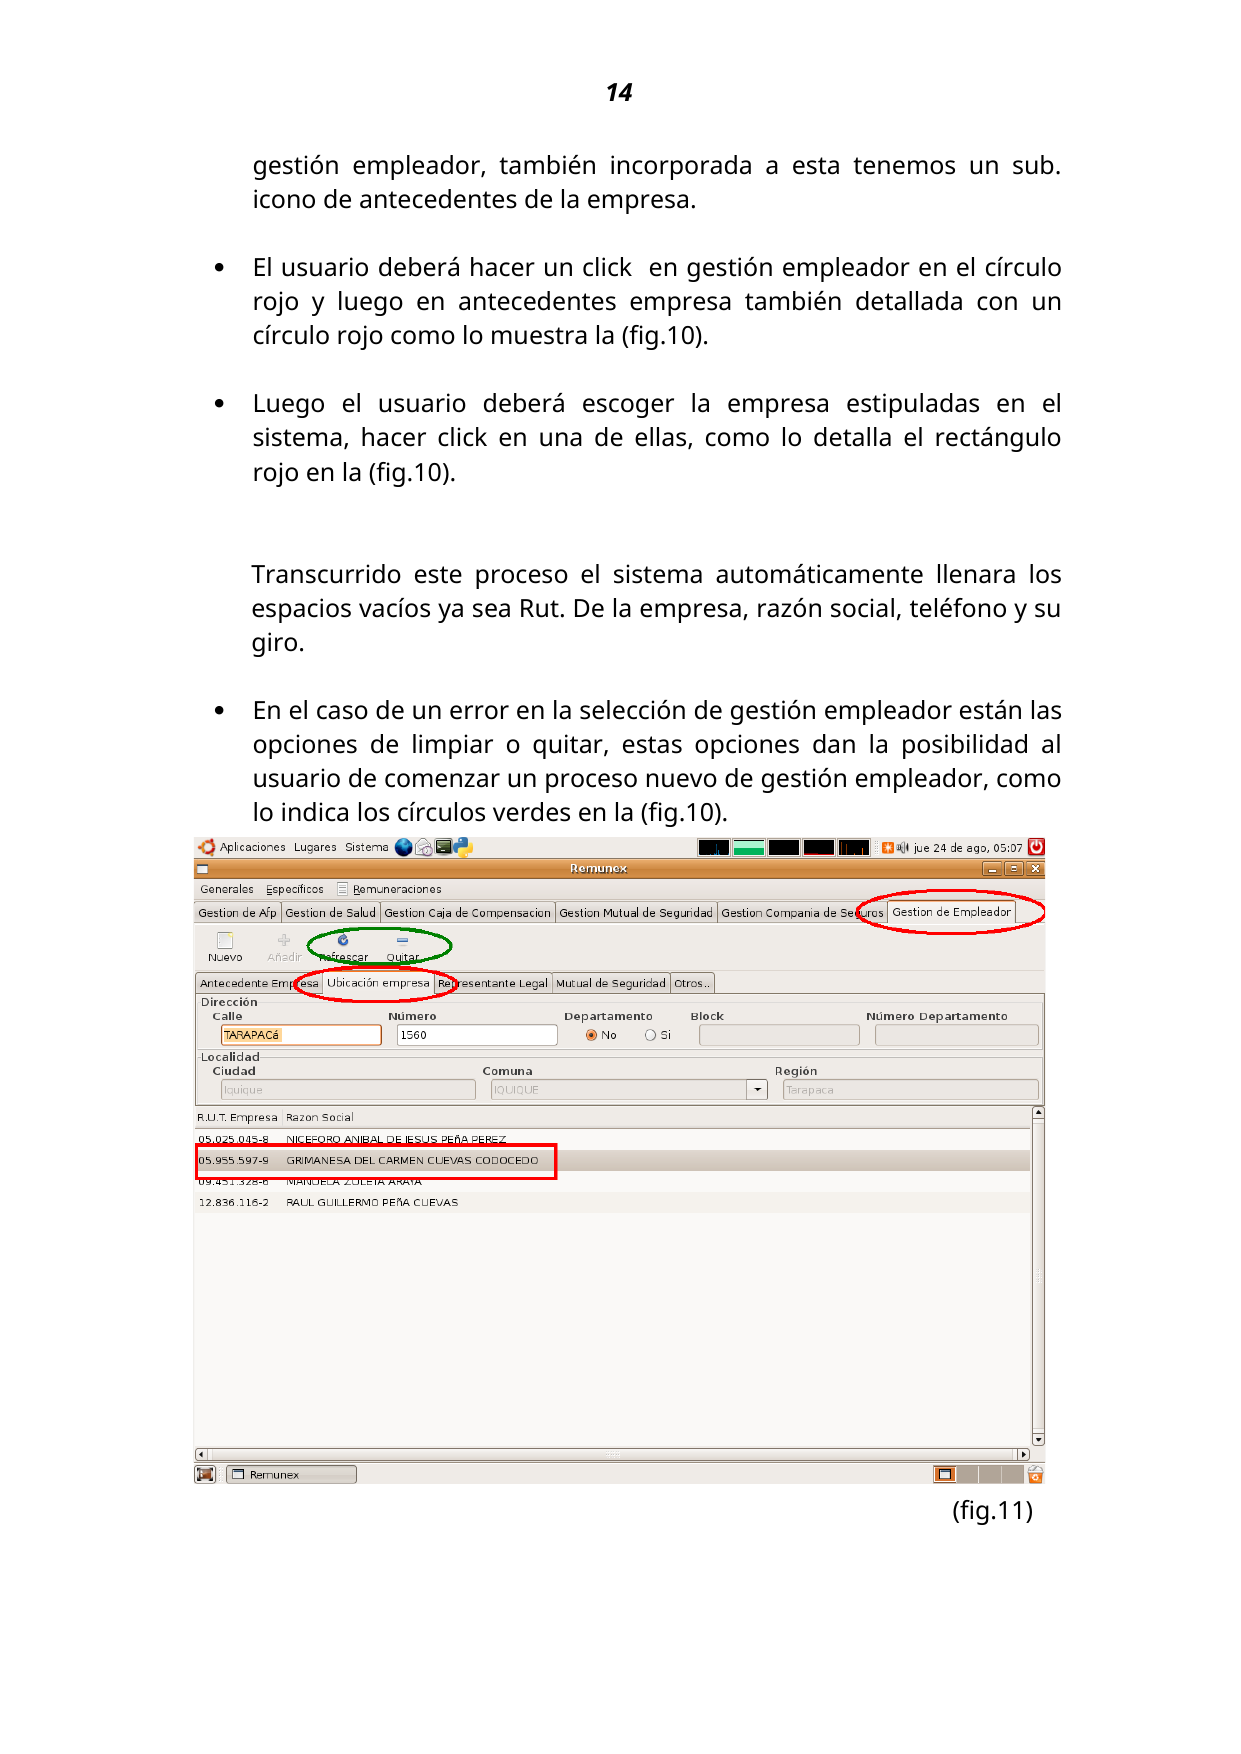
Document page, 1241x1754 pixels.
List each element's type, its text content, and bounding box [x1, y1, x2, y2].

picture [193, 837, 1046, 1484]
list gestión empleador, también incorporada a esta tenemos un sub. icono de antecedentes de la empresa. [215, 148, 1063, 216]
text Transcurrido este proceso el sistema automáticamente llenara los espacios vacíos ya sea Rut. De la empresa, razón social, teléfono y su giro. [251, 556, 1063, 658]
list Luego el usuario deberá escoger la empresa estipuladas en el sistema, hacer click en una de ellas, como lo detalla el rectángulo rojo en la (fig.10). [215, 386, 1063, 488]
text (fig.11) [215, 1492, 1063, 1526]
list El usuario deberá hacer un click en gestión empleador en el círculo rojo y luego en antecedentes empresa también detallada con un círculo rojo como lo muestra la (fig.10). [215, 250, 1063, 352]
list En el caso de un error en la selección de gestión empleador están las opciones de limpiar o quitar, estas opciones dan la posibilidad al usuario de comenzar un proceso nuevo de gestión empleador, como lo indica los círculos verdes en la (fig.10). [215, 693, 1063, 829]
